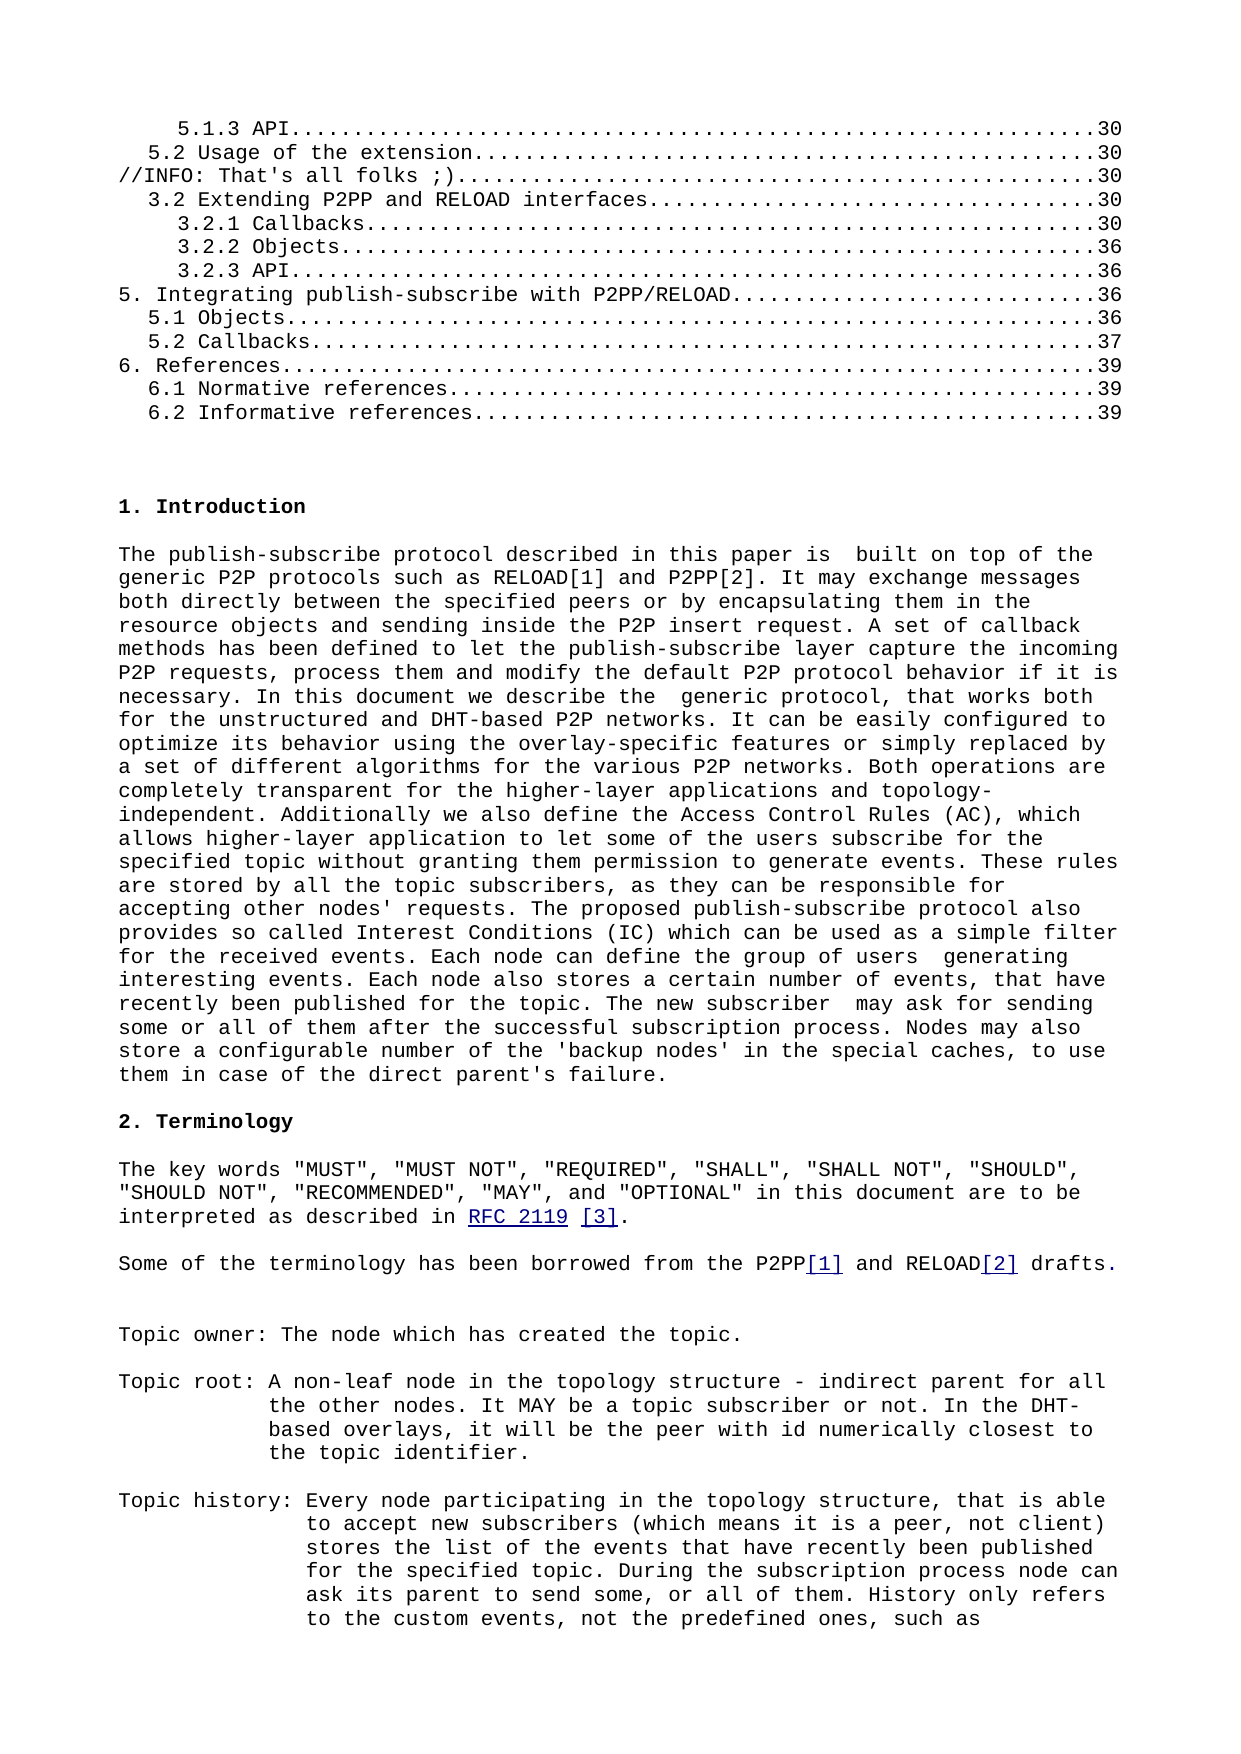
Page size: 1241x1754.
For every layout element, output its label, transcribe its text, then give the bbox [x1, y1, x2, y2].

text 6.1 Normative references 39 [148, 378, 1122, 402]
text Topic root: A non-leaf node in the topology structure - indirect parent for all [118, 1371, 1122, 1395]
text //INFO: That's all folks ;) 30 [118, 165, 1122, 189]
text 6.2 Informative references 39 [148, 402, 1122, 426]
text the topic identifier. [118, 1442, 1122, 1466]
subtitle 2. Terminology [118, 1111, 1122, 1135]
text 3.2.3 API 36 [177, 260, 1122, 284]
text for the specified topic. During the subscription process node can [118, 1561, 1122, 1584]
text stores the list of the events that have recently been published [118, 1537, 1122, 1561]
text 3.2 Extending P2PP and RELOAD interfaces 30 [148, 189, 1122, 213]
text 5.2 Callbacks 37 [148, 331, 1122, 354]
text 5.1 Objects 36 [148, 307, 1122, 331]
text Some of the terminology has been borrowed from the P2PP[1] and RELOAD[2] drafts. [118, 1253, 1122, 1277]
text to the custom events, not the predefined ones, such as [118, 1608, 1122, 1631]
text 3.2.2 Objects 36 [177, 236, 1122, 260]
text The publish-subscribe protocol described in this paper is built on top of the generic P2P protocols such as RELOAD[1] and P2PP[2]. It may exchange messages both directly between the specified peers or by encapsulating them in the resource objects and sending inside the P2P insert request. A set of callback methods has been defined to let the publish-subscribe layer capture the incoming P2P requests, process them and modify the default P2P protocol behavior if it is necessary. In this document we describe the generic protocol, that works both for the unstructured and DHT-based P2P networks. It can be easily configured to optimize its behavior using the overlay-specific features or simply replaced by a set of different algorithms for the various P2P networks. Both operations are completely transparent for the higher-layer applications and topology-independent. Additionally we also define the Access Control Rules (AC), which allows higher-layer application to let some of the users subscribe for the specified topic without granting them permission to generate events. These rules are stored by all the topic subscribers, as they can be responsible for accepting other nodes' requests. The proposed publish-subscribe protocol also provides so called Interest Conditions (IC) which can be used as a simple filter for the received events. Each node can define the group of users generating interesting events. Each node also stores a certain number of events, that have recently been published for the topic. The new subscriber may ask for sending some or all of them after the successful subscription process. Nodes may also store a configurable number of the 'backup nodes' in the special caches, to use them in case of the direct parent's failure. [118, 544, 1122, 1088]
text the other nodes. It MAY be a topic subscriber or not. In the DHT- [118, 1395, 1122, 1419]
text based overlays, it will be the peer with id numerically closest to [118, 1419, 1122, 1442]
text to accept new subscribers (which means it is a peer, not client) [118, 1513, 1122, 1537]
text 3.2.1 Callbacks 30 [177, 213, 1122, 236]
text 5.1.3 API 30 [177, 118, 1122, 142]
text 6. References 39 [118, 354, 1122, 378]
text Topic owner: The node which has created the topic. [118, 1324, 1122, 1348]
subtitle 1. Introduction [118, 496, 1122, 520]
text 5. Integrating publish-subscribe with P2PP/RELOAD 36 [118, 284, 1122, 307]
text ask its parent to send some, or all of them. History only refers [118, 1584, 1122, 1608]
text 5.2 Usage of the extension 30 [148, 142, 1122, 165]
text Topic history: Every node participating in the topology structure, that is able [118, 1489, 1122, 1513]
text The key words "MUST", "MUST NOT", "REQUIRED", "SHALL", "SHALL NOT", "SHOULD", "SHOULD NOT", "RECOMMENDED", "MAY", and "OPTIONAL" in this document are to be interpreted as described in RFC 2119 [3]. [118, 1158, 1122, 1229]
